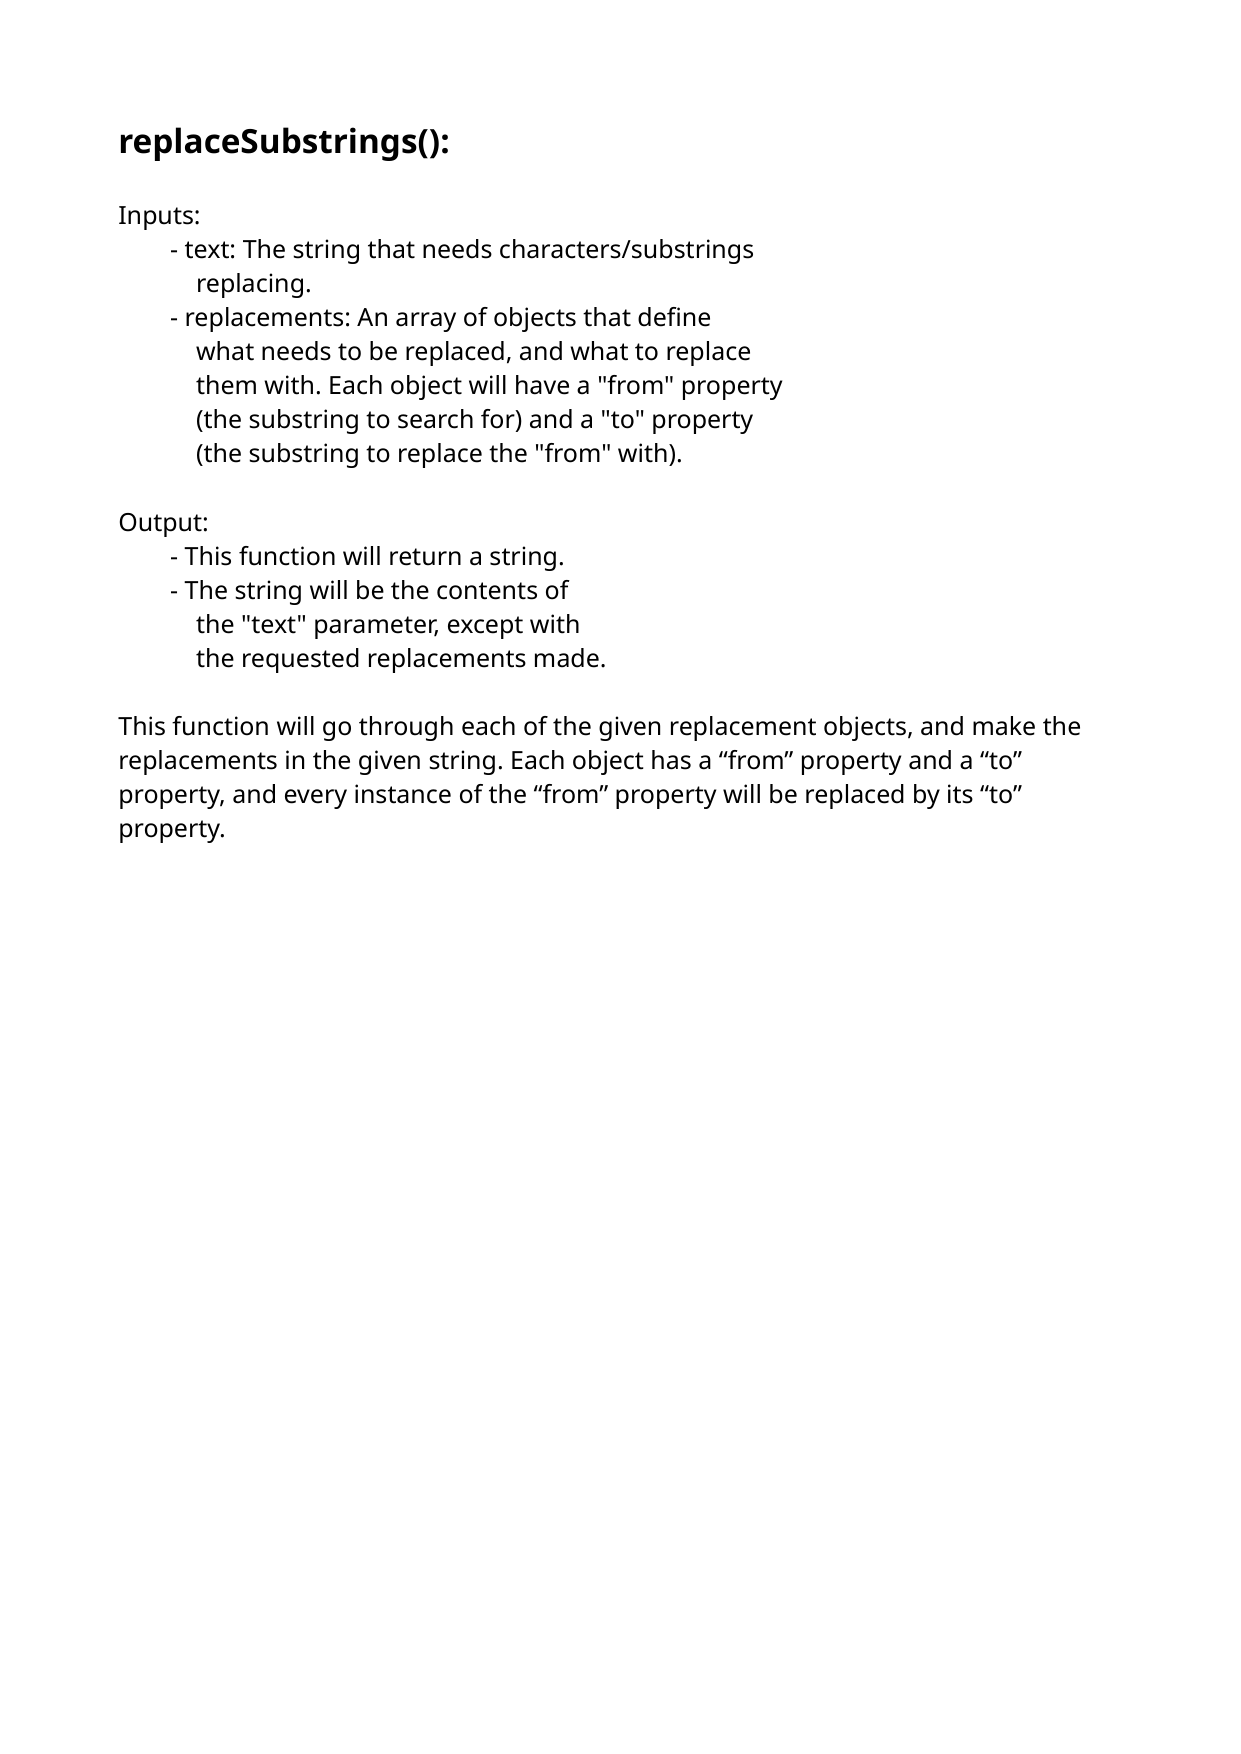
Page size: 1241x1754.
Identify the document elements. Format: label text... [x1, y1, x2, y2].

text - replacements: An array of objects that define [118, 300, 1122, 334]
text - This function will return a string. [118, 538, 1122, 572]
text This function will go through each of the given replacement objects, and make the replacements in the given string. Each object has a “from” property and a “to” property, and every instance of the “from” property will be replaced by its “to” property. [118, 708, 1122, 845]
text them with. Each object will have a "from" property [118, 368, 1122, 402]
text - The string will be the contents of [118, 572, 1122, 606]
text the "text" parameter, except with [118, 606, 1122, 640]
text the requested replacements made. [118, 640, 1122, 674]
text what needs to be replaced, and what to replace [118, 334, 1122, 368]
text Output: [118, 504, 1122, 538]
text replaceSubstrings(): [118, 118, 1122, 163]
text (the substring to replace the "from" with). [118, 436, 1122, 470]
text - text: The string that needs characters/substrings [118, 232, 1122, 266]
text (the substring to search for) and a "to" property [118, 402, 1122, 436]
text replacing. [118, 266, 1122, 300]
text Inputs: [118, 198, 1122, 232]
